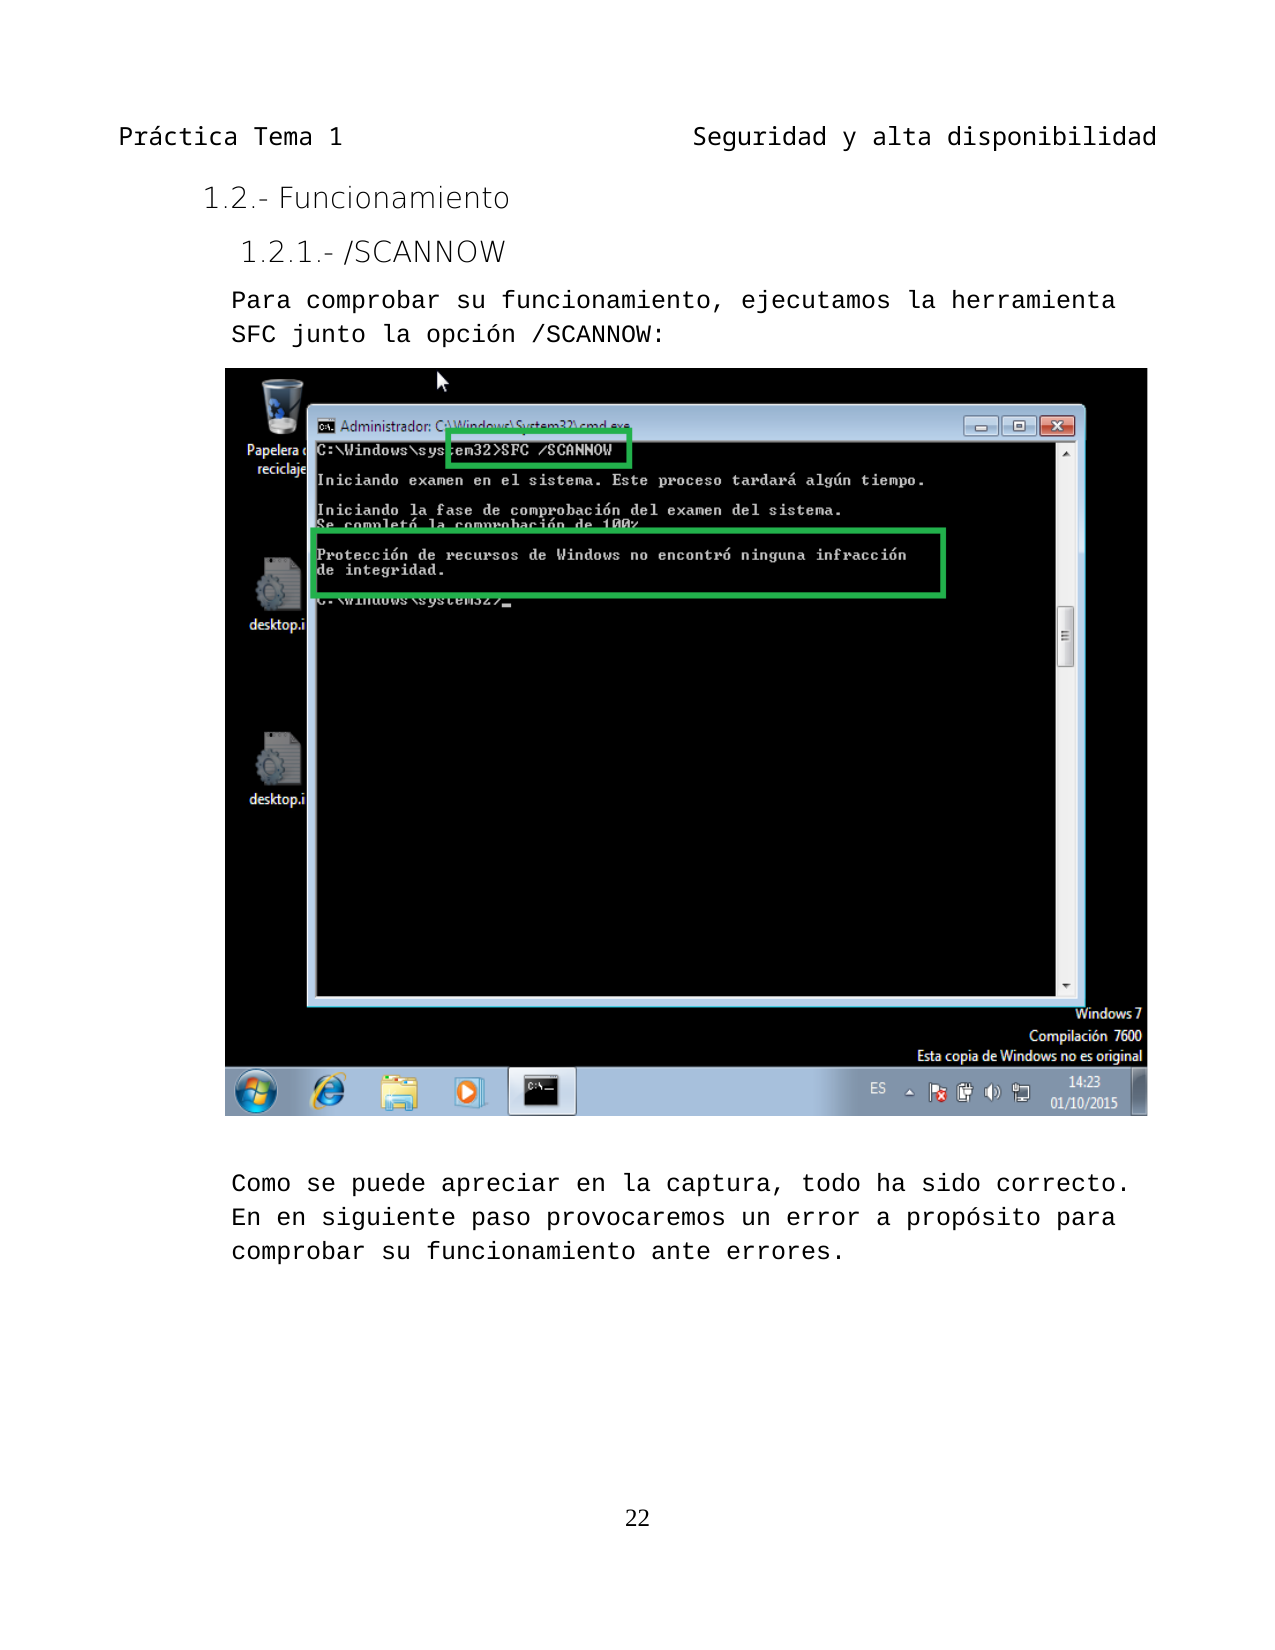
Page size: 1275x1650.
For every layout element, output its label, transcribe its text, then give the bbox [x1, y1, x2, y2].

text Para comprobar su funcionamiento, ejecutamos la herramienta SFC junto la opción /SCANNOW: [231, 288, 1157, 350]
text Como se puede apreciar en la captura, todo ha sido correcto. En en siguiente paso provocaremos un error a propósito para comprobar su funcionamiento ante errores. [231, 1171, 1157, 1267]
list Funcionamiento [193, 182, 1157, 216]
picture [225, 368, 1148, 1116]
list /SCANNOW [231, 235, 1157, 269]
